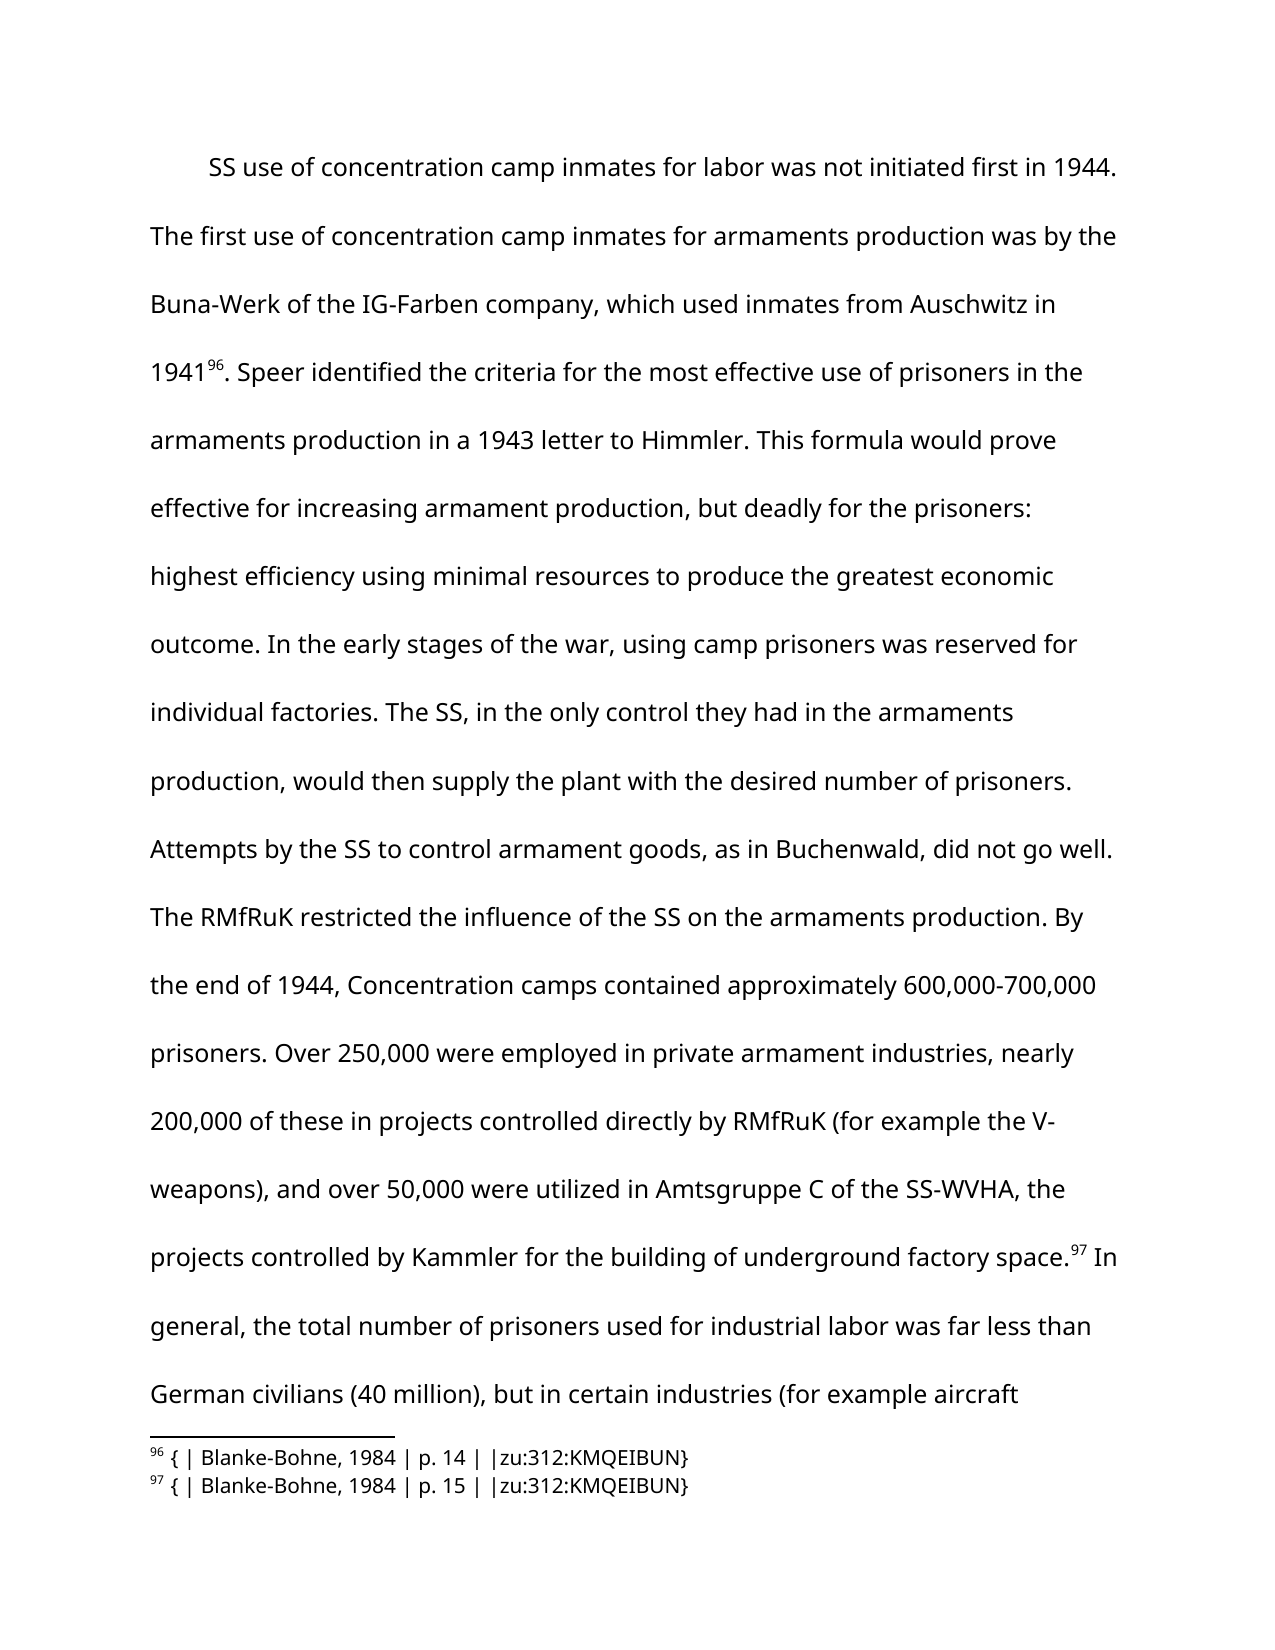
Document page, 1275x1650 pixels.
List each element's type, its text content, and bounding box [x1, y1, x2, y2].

text { | Blanke-Bohne, 1984 | p. 15 | |zu:312:KMQEIBUN} [150, 1472, 1125, 1500]
text { | Blanke-Bohne, 1984 | p. 14 | |zu:312:KMQEIBUN} [150, 1443, 1125, 1472]
text SS use of concentration camp inmates for labor was not initiated first in 1944. The first use of concentration camp inmates for armaments production was by the Buna-Werk of the IG-Farben company, which used inmates from Auschwitz in 1941. Speer identified the criteria for the most effective use of prisoners in the armaments production in a 1943 letter to Himmler. This formula would prove effective for increasing armament production, but deadly for the prisoners: highest efficiency using minimal resources to produce the greatest economic outcome. In the early stages of the war, using camp prisoners was reserved for individual factories. The SS, in the only control they had in the armaments production, would then supply the plant with the desired number of prisoners. Attempts by the SS to control armament goods, as in Buchenwald, did not go well. The RMfRuK restricted the influence of the SS on the armaments production. By the end of 1944, Concentration camps contained approximately 600,000-700,000 prisoners. Over 250,000 were employed in private armament industries, nearly 200,000 of these in projects controlled directly by RMfRuK (for example the V-weapons), and over 50,000 were utilized in Amtsgruppe C of the SS-WVHA, the projects controlled by Kammler for the building of underground factory space. In general, the total number of prisoners used for industrial labor was far less than German civilians (40 million), but in certain industries (for example aircraft [150, 150, 1125, 1410]
